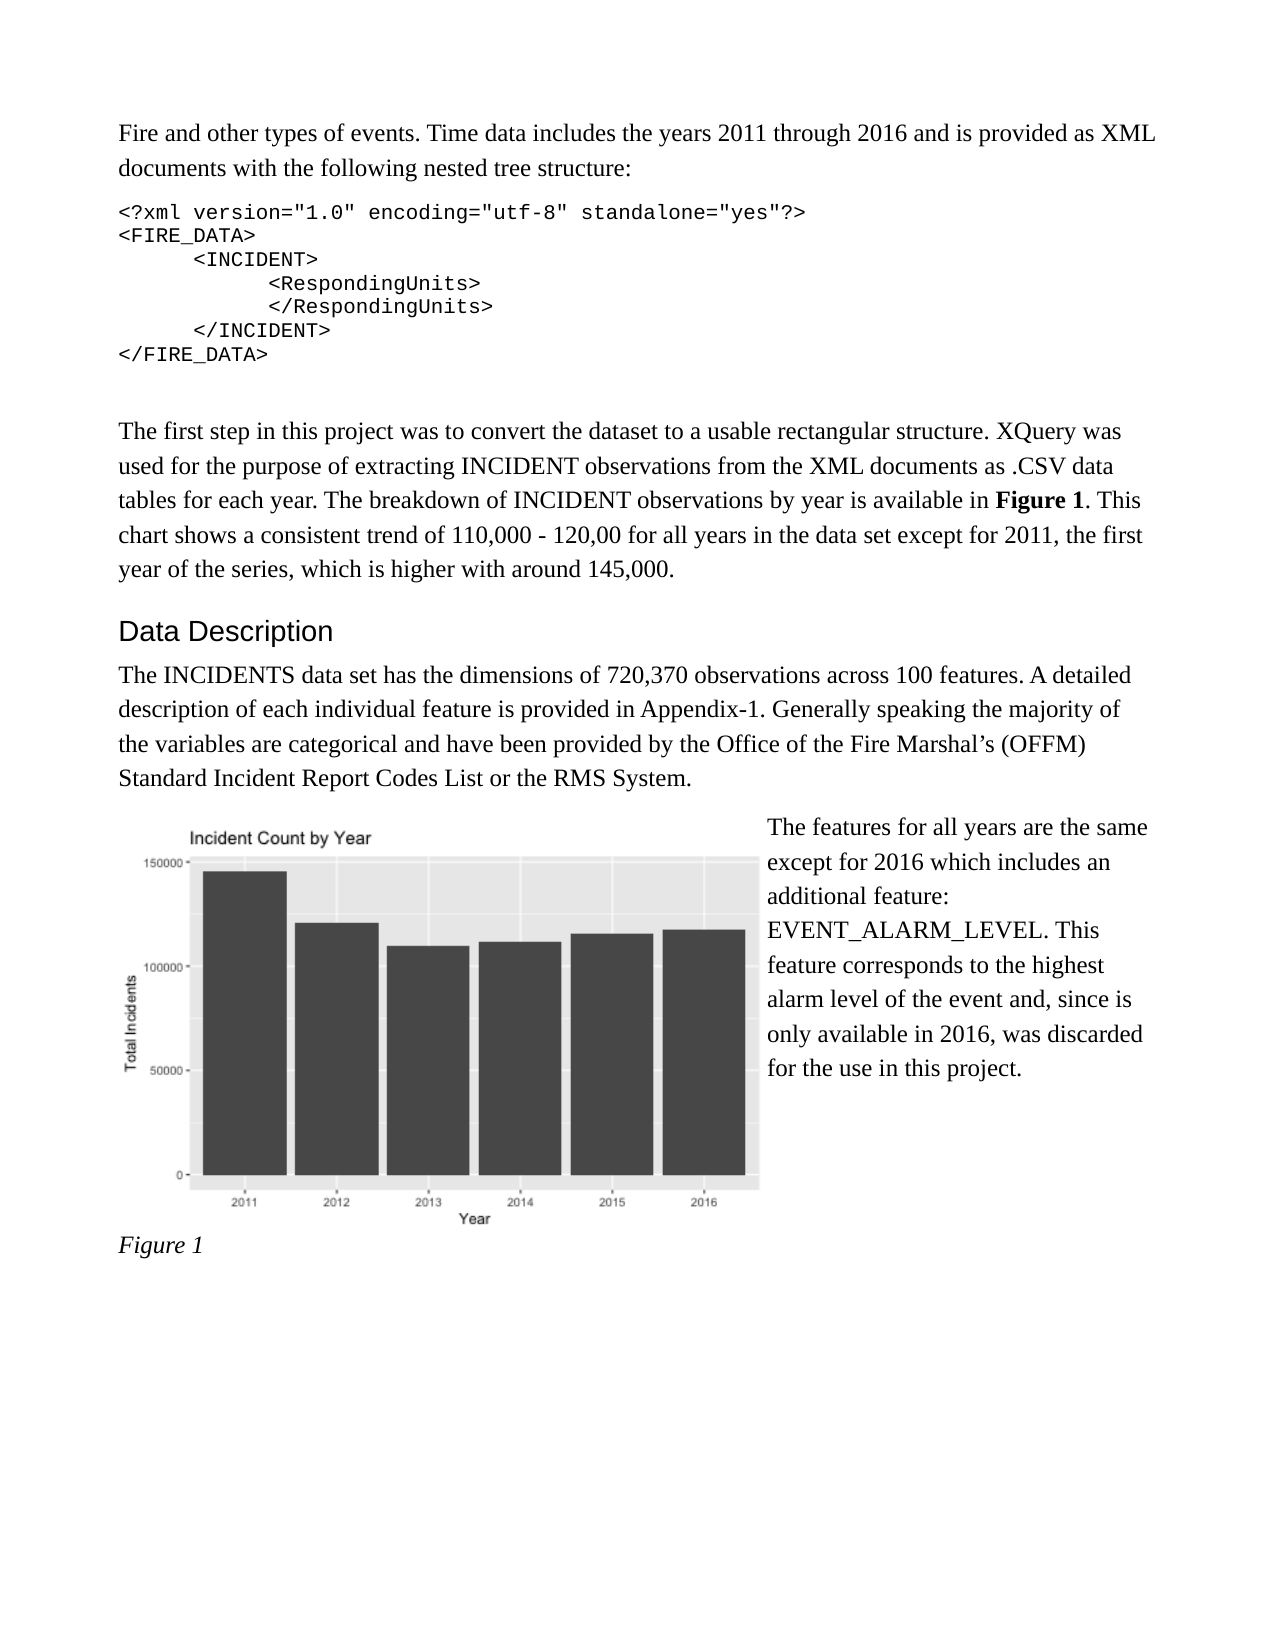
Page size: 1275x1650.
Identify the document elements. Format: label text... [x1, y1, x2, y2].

picture [118, 824, 767, 1231]
subtitle Data Description [118, 614, 1157, 647]
text The first step in this project was to convert the dataset to a usable rectangular structure. XQuery was used for the purpose of extracting INCIDENT observations from the XML documents as .CSV data tables for each year. The breakdown of INCIDENT observations by year is available in Figure 1. This chart shows a consistent trend of 110,000 - 120,00 for all years in the data set except for 2011, the first year of the series, which is higher with around 145,000. [118, 416, 1157, 583]
text </FIRE_DATA> [118, 343, 1157, 367]
text Fire and other types of events. Time data includes the years 2011 through 2016 and is provided as XML documents with the following nested tree structure: [118, 118, 1157, 181]
text </RespondingUnits> [118, 296, 1157, 320]
text </INCIDENT> [118, 320, 1157, 343]
text The INCIDENTS data set has the dimensions of 720,370 observations across 100 features. A detailed description of each individual feature is provided in Appendix-1. Generally speaking the majority of the variables are categorical and have been provided by the Office of the Fire Marshal’s (OFFM) Standard Incident Report Codes List or the RMS System. [118, 660, 1157, 792]
text <FIRE_DATA> [118, 225, 1157, 249]
text <?xml version="1.0" encoding="utf-8" standalone="yes"?> [118, 202, 1157, 225]
text Figure 1 [118, 1231, 767, 1259]
text <INCIDENT> [118, 249, 1157, 273]
text <RespondingUnits> [118, 273, 1157, 296]
text The features for all years are the same except for 2016 which includes an additional feature: EVENT_ALARM_LEVEL. This feature corresponds to the highest alarm level of the event and, since is only available in 2016, was discarded for the use in this project. [118, 812, 1157, 1082]
